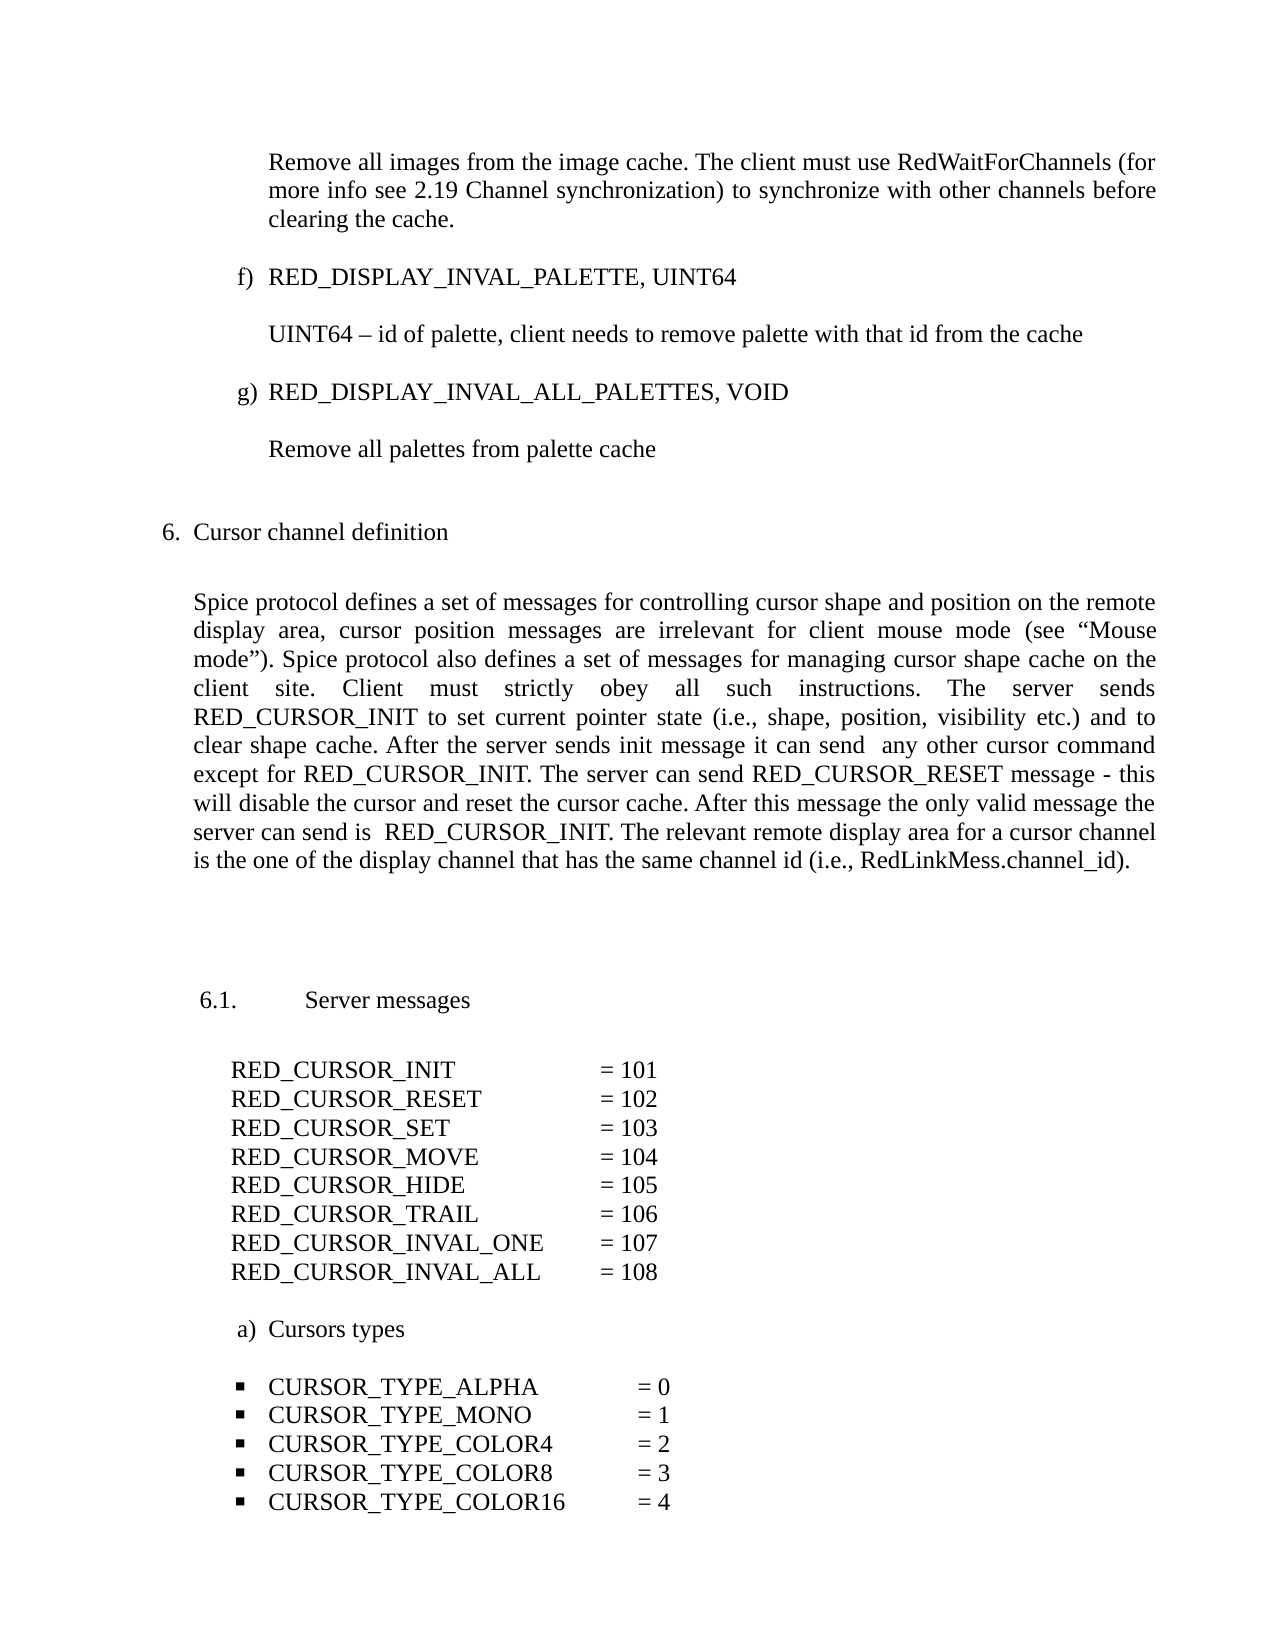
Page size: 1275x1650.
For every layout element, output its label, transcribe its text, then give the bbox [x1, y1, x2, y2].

subtitle Server messages [193, 986, 1157, 1014]
list RED_CURSOR_MOVE = 104 [193, 1142, 1157, 1171]
list UINT64 – id of palette, client needs to remove palette with that id from the cache [231, 319, 1157, 348]
list RED_DISPLAY_INVAL_PALETTE, UINT64 [231, 262, 1157, 291]
list Remove all palettes from palette cache [231, 434, 1157, 463]
list CURSOR_TYPE_COLOR4 = 2 [231, 1429, 1157, 1458]
list RED_CURSOR_TRAIL = 106 [193, 1199, 1157, 1228]
list Remove all images from the image cache. The client must use RedWaitForChannels (for more info see 2.19 Channel synchronization) to synchronize with other channels before clearing the cache. [231, 147, 1157, 233]
subtitle Cursor channel definition [156, 517, 1157, 546]
list Spice protocol defines a set of messages for controlling cursor shape and position on the remote display area, cursor position messages are irrelevant for client mouse mode (see “Mouse mode”). Spice protocol also defines a set of messages for managing cursor shape cache on the client site. Client must strictly obey all such instructions. The server sends RED_CURSOR_INIT to set current pointer state (i.e., shape, position, visibility etc.) and to clear shape cache. After the server sends init message it can send any other cursor command except for RED_CURSOR_INIT. The server can send RED_CURSOR_RESET message - this will disable the cursor and reset the cursor cache. After this message the only valid message the server can send is RED_CURSOR_INIT. The relevant remote display area for a cursor channel is the one of the display channel that has the same channel id (i.e., RedLinkMess.channel_id). [156, 587, 1157, 874]
list CURSOR_TYPE_COLOR16 = 4 [231, 1487, 1157, 1516]
list RED_CURSOR_HIDE = 105 [193, 1171, 1157, 1199]
list CURSOR_TYPE_ALPHA = 0 [231, 1372, 1157, 1401]
list RED_CURSOR_INIT = 101 [193, 1056, 1157, 1084]
list RED_CURSOR_SET = 103 [193, 1113, 1157, 1142]
list RED_DISPLAY_INVAL_ALL_PALETTES, VOID [231, 377, 1157, 406]
list RED_CURSOR_INVAL_ALL = 108 [193, 1257, 1157, 1286]
list RED_CURSOR_RESET = 102 [193, 1084, 1157, 1113]
list Cursors types [231, 1314, 1157, 1343]
list RED_CURSOR_INVAL_ONE = 107 [193, 1228, 1157, 1257]
list CURSOR_TYPE_MONO = 1 [231, 1401, 1157, 1429]
list CURSOR_TYPE_COLOR8 = 3 [231, 1458, 1157, 1487]
